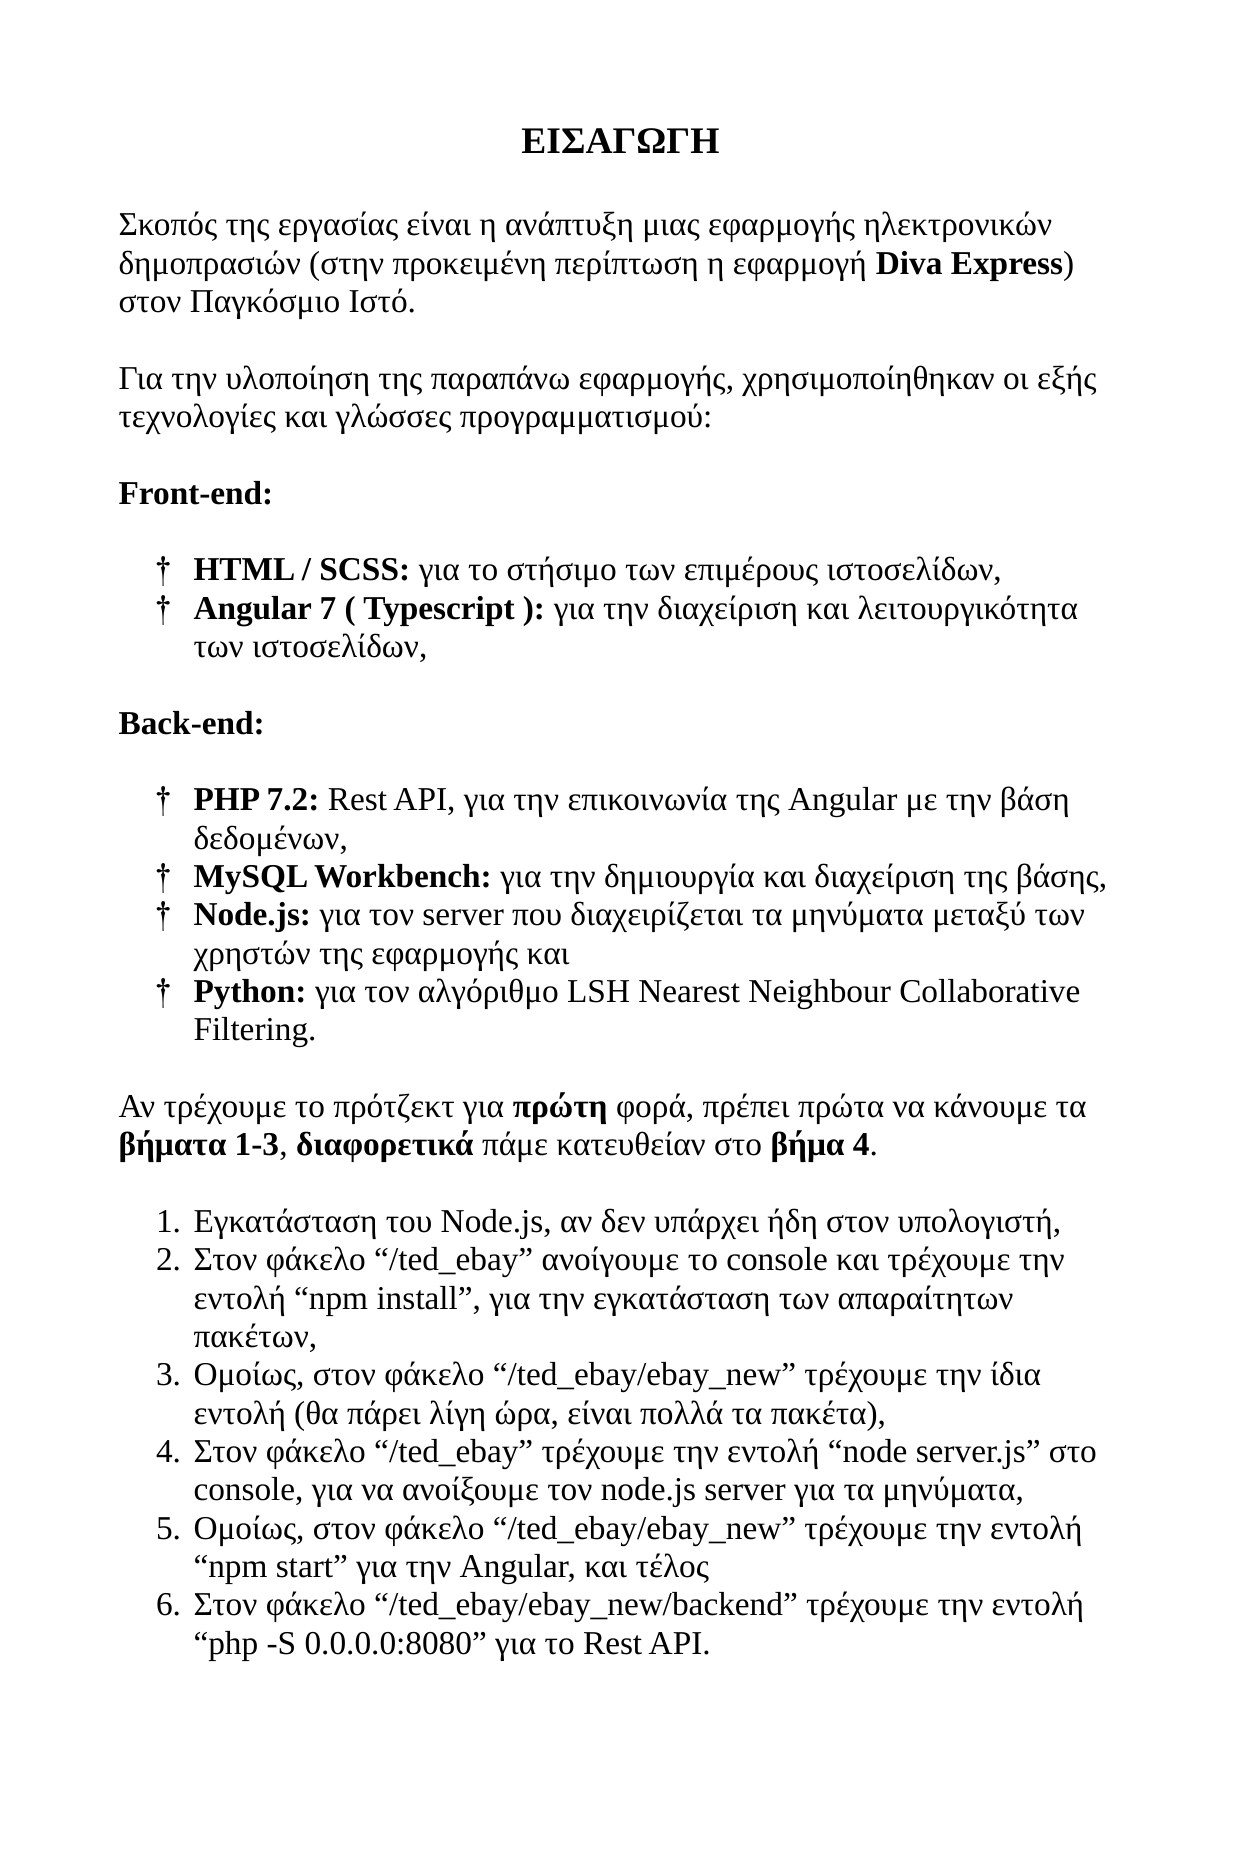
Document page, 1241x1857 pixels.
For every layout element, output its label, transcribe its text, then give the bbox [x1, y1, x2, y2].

text Σκοπός της εργασίας είναι η ανάπτυξη μιας εφαρμογής ηλεκτρονικών δημοπρασιών (στην προκειμένη περίπτωση η εφαρμογή Diva Express) στον Παγκόσμιο Ιστό. [118, 204, 1122, 319]
list Στον φάκελο “/ted_ebay” ανοίγουμε το console και τρέχουμε την εντολή “npm install”, για την εγκατάσταση των απαραίτητων πακέτων, [156, 1239, 1122, 1354]
text Front-end: [118, 473, 1122, 511]
list Python: για τον αλγόριθμο LSH Nearest Neighbour Collaborative Filtering. [156, 971, 1122, 1048]
list Στον φάκελο “/ted_ebay” τρέχουμε την εντολή “node server.js” στο console, για να ανοίξουμε τον node.js server για τα μηνύματα, [156, 1431, 1122, 1508]
list Angular 7 ( Typescript ): για την διαχείριση και λειτουργικότητα των ιστοσελίδων, [156, 588, 1122, 664]
list HTML / SCSS: για το στήσιμο των επιμέρους ιστοσελίδων, [156, 549, 1122, 588]
list Node.js: για τον server που διαχειρίζεται τα μηνύματα μεταξύ των χρηστών της εφαρμογής και [156, 894, 1122, 971]
list MySQL Workbench: για την δημιουργία και διαχείριση της βάσης, [156, 856, 1122, 894]
text Back-end: [118, 703, 1122, 741]
text ΕΙΣΑΓΩΓΗ [118, 118, 1122, 161]
list Ομοίως, στον φάκελο “/ted_ebay/ebay_new” τρέχουμε την εντολή “npm start” για την Angular, και τέλος [156, 1508, 1122, 1584]
text Αν τρέχουμε το πρότζεκτ για πρώτη φορά, πρέπει πρώτα να κάνουμε τα βήματα 1-3, διαφορετικά πάμε κατευθείαν στο βήμα 4. [118, 1086, 1122, 1163]
list Στον φάκελο “/ted_ebay/ebay_new/backend” τρέχουμε την εντολή “php -S 0.0.0.0:8080” για το Rest API. [156, 1584, 1122, 1661]
list PHP 7.2: Rest API, για την επικοινωνία της Angular με την βάση δεδομένων, [156, 779, 1122, 856]
text Για την υλοποίηση της παραπάνω εφαρμογής, χρησιμοποίηθηκαν οι εξής τεχνολογίες και γλώσσες προγραμματισμού: [118, 358, 1122, 434]
list Εγκατάσταση του Node.js, αν δεν υπάρχει ήδη στον υπολογιστή, [156, 1201, 1122, 1239]
list Ομοίως, στον φάκελο “/ted_ebay/ebay_new” τρέχουμε την ίδια εντολή (θα πάρει λίγη ώρα, είναι πολλά τα πακέτα), [156, 1354, 1122, 1431]
